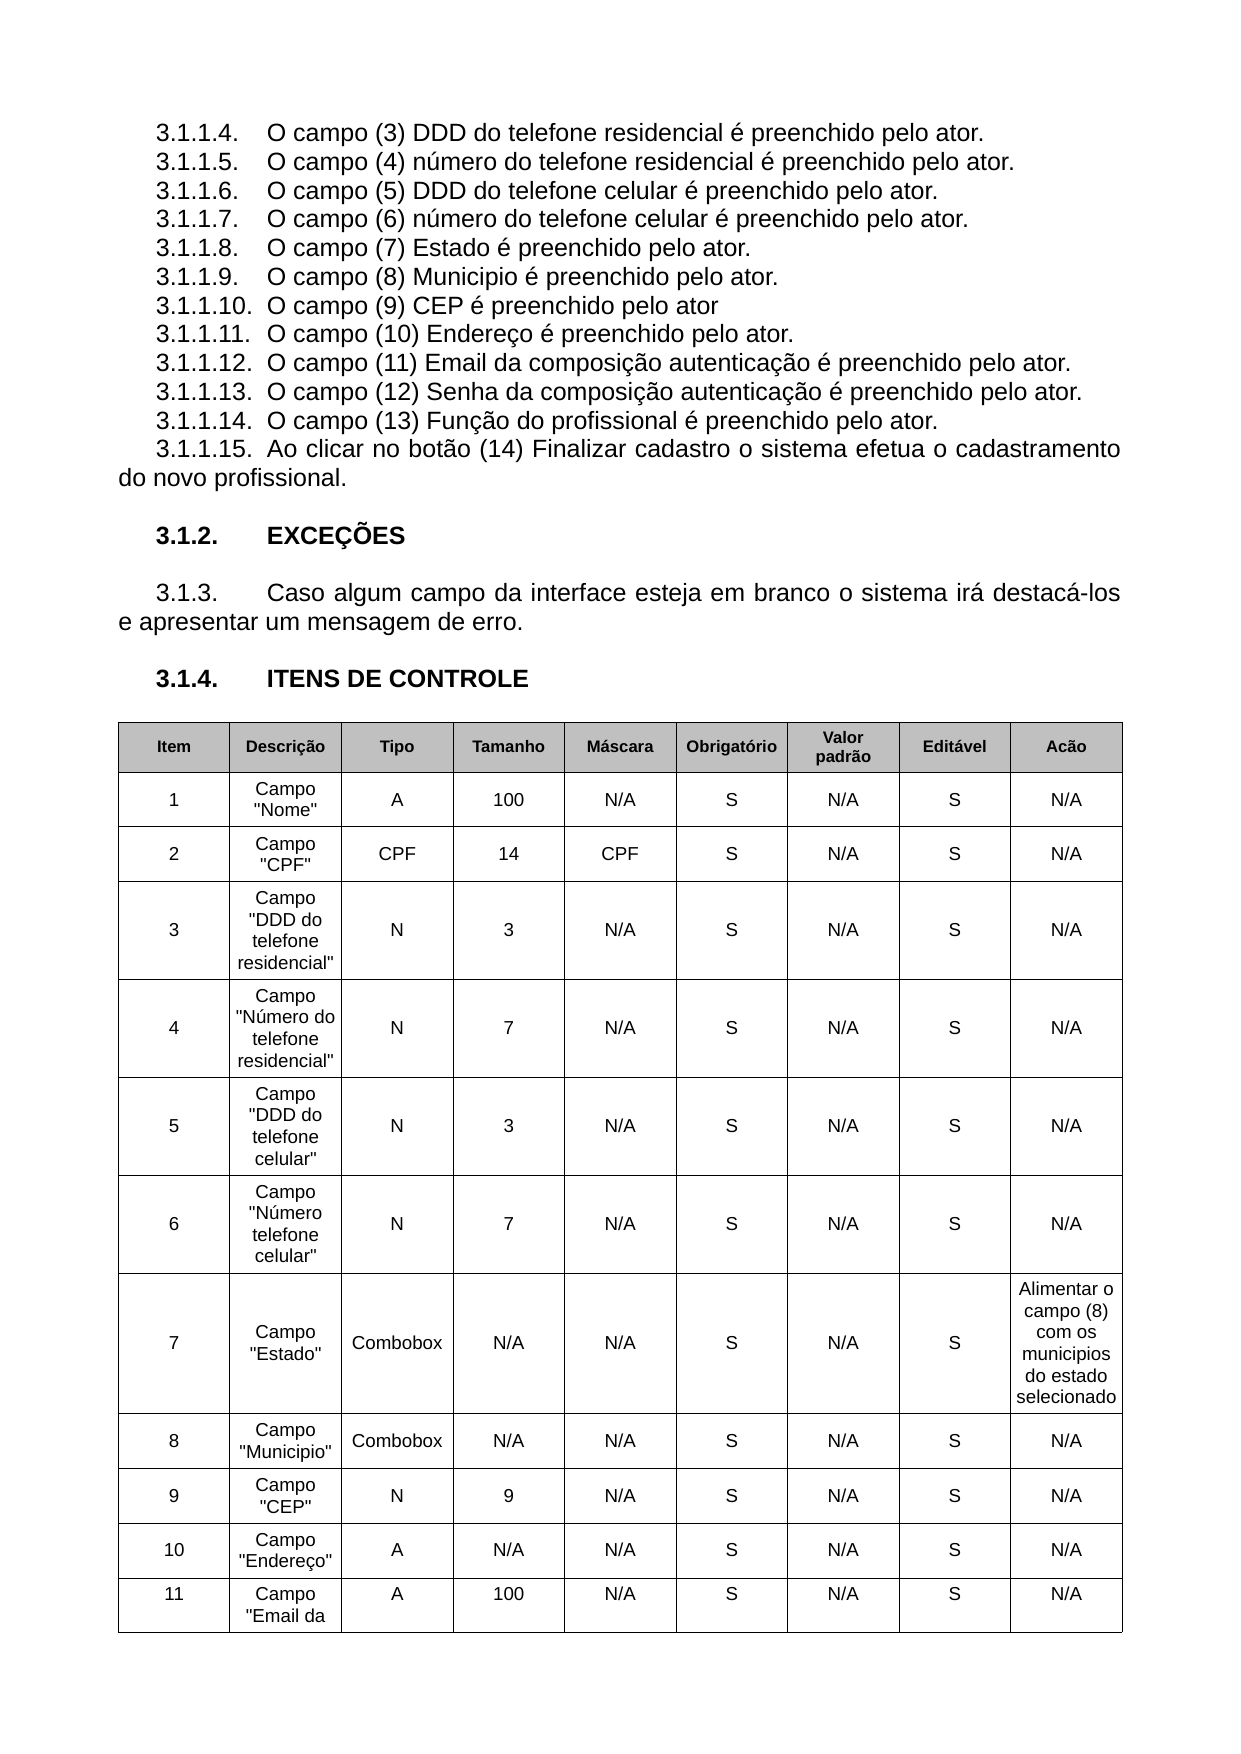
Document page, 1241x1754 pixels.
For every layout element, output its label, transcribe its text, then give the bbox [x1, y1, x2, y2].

table_cell S [900, 882, 1010, 979]
table_cell 3 [454, 882, 564, 979]
list Ao clicar no botão (14) Finalizar cadastro o sistema efetua o cadastramento do novo profissional. [118, 434, 1122, 492]
table_cell Campo "DDD do telefone residencial" [230, 882, 341, 979]
table_cell Combobox [342, 1274, 453, 1413]
table_cell N/A [565, 1579, 676, 1632]
table_cell S [900, 1078, 1010, 1174]
table_cell N/A [788, 1414, 899, 1468]
table_cell N/A [788, 1274, 899, 1413]
list O campo (11) Email da composição autenticação é preenchido pelo ator. [118, 348, 1122, 377]
list O campo (6) número do telefone celular é preenchido pelo ator. [118, 204, 1122, 233]
table_cell Campo "Número telefone celular" [230, 1176, 341, 1272]
table_cell N/A [1011, 1414, 1122, 1468]
table_cell Campo "CPF" [230, 827, 341, 881]
table_cell N/A [788, 1524, 899, 1577]
table_cell 9 [454, 1469, 564, 1523]
list O campo (3) DDD do telefone residencial é preenchido pelo ator. [118, 118, 1122, 147]
list O campo (10) Endereço é preenchido pelo ator. [118, 319, 1122, 348]
table_cell S [900, 1414, 1010, 1468]
list O campo (4) número do telefone residencial é preenchido pelo ator. [118, 147, 1122, 176]
table_header Descrição [230, 723, 341, 772]
table_header Item [119, 723, 229, 772]
table_header Máscara [565, 723, 676, 772]
table_cell N/A [1011, 882, 1122, 979]
table_cell 1 [119, 773, 229, 826]
table_cell S [677, 1078, 787, 1174]
table_cell S [677, 1274, 787, 1413]
table_cell N/A [788, 773, 899, 826]
table_cell N/A [788, 827, 899, 881]
table_cell 11 [119, 1579, 229, 1632]
table_cell CPF [565, 827, 676, 881]
table_cell Campo "Endereço" [230, 1524, 341, 1577]
table_cell S [677, 882, 787, 979]
table_cell 5 [119, 1078, 229, 1174]
table_cell N [342, 1469, 453, 1523]
table_cell N/A [565, 1078, 676, 1174]
table_header Obrigatório [677, 723, 787, 772]
table_cell 3 [119, 882, 229, 979]
table_cell S [677, 1176, 787, 1272]
table_cell A [342, 1524, 453, 1577]
table_header Tamanho [454, 723, 564, 772]
table_cell Campo "Email da [230, 1579, 341, 1632]
list O campo (5) DDD do telefone celular é preenchido pelo ator. [118, 176, 1122, 204]
table_cell S [677, 1414, 787, 1468]
table_cell Campo "Estado" [230, 1274, 341, 1413]
table_cell N/A [565, 1274, 676, 1413]
table_cell S [900, 1469, 1010, 1523]
table_cell N [342, 1176, 453, 1272]
table_cell N/A [788, 882, 899, 979]
table_cell S [900, 1274, 1010, 1413]
table_cell Campo "DDD do telefone celular" [230, 1078, 341, 1174]
table_cell N/A [788, 1579, 899, 1632]
table_cell Campo "Municipio" [230, 1414, 341, 1468]
table_cell N/A [1011, 1078, 1122, 1174]
table_cell S [900, 980, 1010, 1077]
table_cell 100 [454, 773, 564, 826]
table_cell N [342, 1078, 453, 1174]
table_cell Campo "Nome" [230, 773, 341, 826]
table_cell 3 [454, 1078, 564, 1174]
list O campo (7) Estado é preenchido pelo ator. [118, 233, 1122, 262]
table_cell N/A [565, 1414, 676, 1468]
list Caso algum campo da interface esteja em branco o sistema irá destacá-los e apresentar um mensagem de erro. [118, 578, 1122, 636]
table_cell 7 [454, 1176, 564, 1272]
table_cell A [342, 773, 453, 826]
list ITENS DE CONTROLE [118, 664, 1122, 693]
table_cell S [677, 1579, 787, 1632]
table_cell 14 [454, 827, 564, 881]
table_cell N/A [788, 1078, 899, 1174]
table_cell 9 [119, 1469, 229, 1523]
table_cell N/A [1011, 980, 1122, 1077]
table_cell S [900, 1579, 1010, 1632]
table_cell 6 [119, 1176, 229, 1272]
table_cell N/A [788, 1176, 899, 1272]
table_cell A [342, 1579, 453, 1632]
list O campo (8) Municipio é preenchido pelo ator. [118, 262, 1122, 291]
list O campo (12) Senha da composição autenticação é preenchido pelo ator. [118, 377, 1122, 406]
table_cell N/A [1011, 1176, 1122, 1272]
table_cell N/A [565, 1176, 676, 1272]
table_header Tipo [342, 723, 453, 772]
table_cell N/A [565, 773, 676, 826]
table_cell N/A [788, 980, 899, 1077]
table_cell N/A [454, 1414, 564, 1468]
table_cell 7 [454, 980, 564, 1077]
table_header Valor padrão [788, 723, 899, 772]
table_cell S [677, 1469, 787, 1523]
table_cell N/A [565, 980, 676, 1077]
table_cell N/A [454, 1524, 564, 1577]
table_cell 2 [119, 827, 229, 881]
table_cell 4 [119, 980, 229, 1077]
table_cell N/A [1011, 773, 1122, 826]
table_cell N/A [565, 1469, 676, 1523]
table_cell N [342, 980, 453, 1077]
table_cell N/A [1011, 827, 1122, 881]
table_cell N [342, 882, 453, 979]
table_cell 7 [119, 1274, 229, 1413]
table_header Acão [1011, 723, 1122, 772]
table_cell N/A [788, 1469, 899, 1523]
table_cell N/A [454, 1274, 564, 1413]
table_cell 100 [454, 1579, 564, 1632]
table_header Editável [900, 723, 1010, 772]
list O campo (9) CEP é preenchido pelo ator [118, 291, 1122, 319]
table_cell S [677, 980, 787, 1077]
table_cell 8 [119, 1414, 229, 1468]
table_cell Combobox [342, 1414, 453, 1468]
table_cell N/A [565, 882, 676, 979]
table_cell CPF [342, 827, 453, 881]
table_cell S [677, 773, 787, 826]
table_cell 10 [119, 1524, 229, 1577]
list O campo (13) Função do profissional é preenchido pelo ator. [118, 406, 1122, 434]
table_cell S [900, 773, 1010, 826]
table_cell S [900, 827, 1010, 881]
table_cell S [900, 1524, 1010, 1577]
table_cell S [900, 1176, 1010, 1272]
table_cell N/A [565, 1524, 676, 1577]
table_cell N/A [1011, 1579, 1122, 1632]
list EXCEÇÕES [118, 521, 1122, 549]
table_cell S [677, 827, 787, 881]
table_cell N/A [1011, 1524, 1122, 1577]
table_cell Campo "Número do telefone residencial" [230, 980, 341, 1077]
table_cell N/A [1011, 1469, 1122, 1523]
table_cell S [677, 1524, 787, 1577]
table_cell Campo "CEP" [230, 1469, 341, 1523]
table_cell Alimentar o campo (8) com os municipios do estado selecionado [1011, 1274, 1122, 1413]
